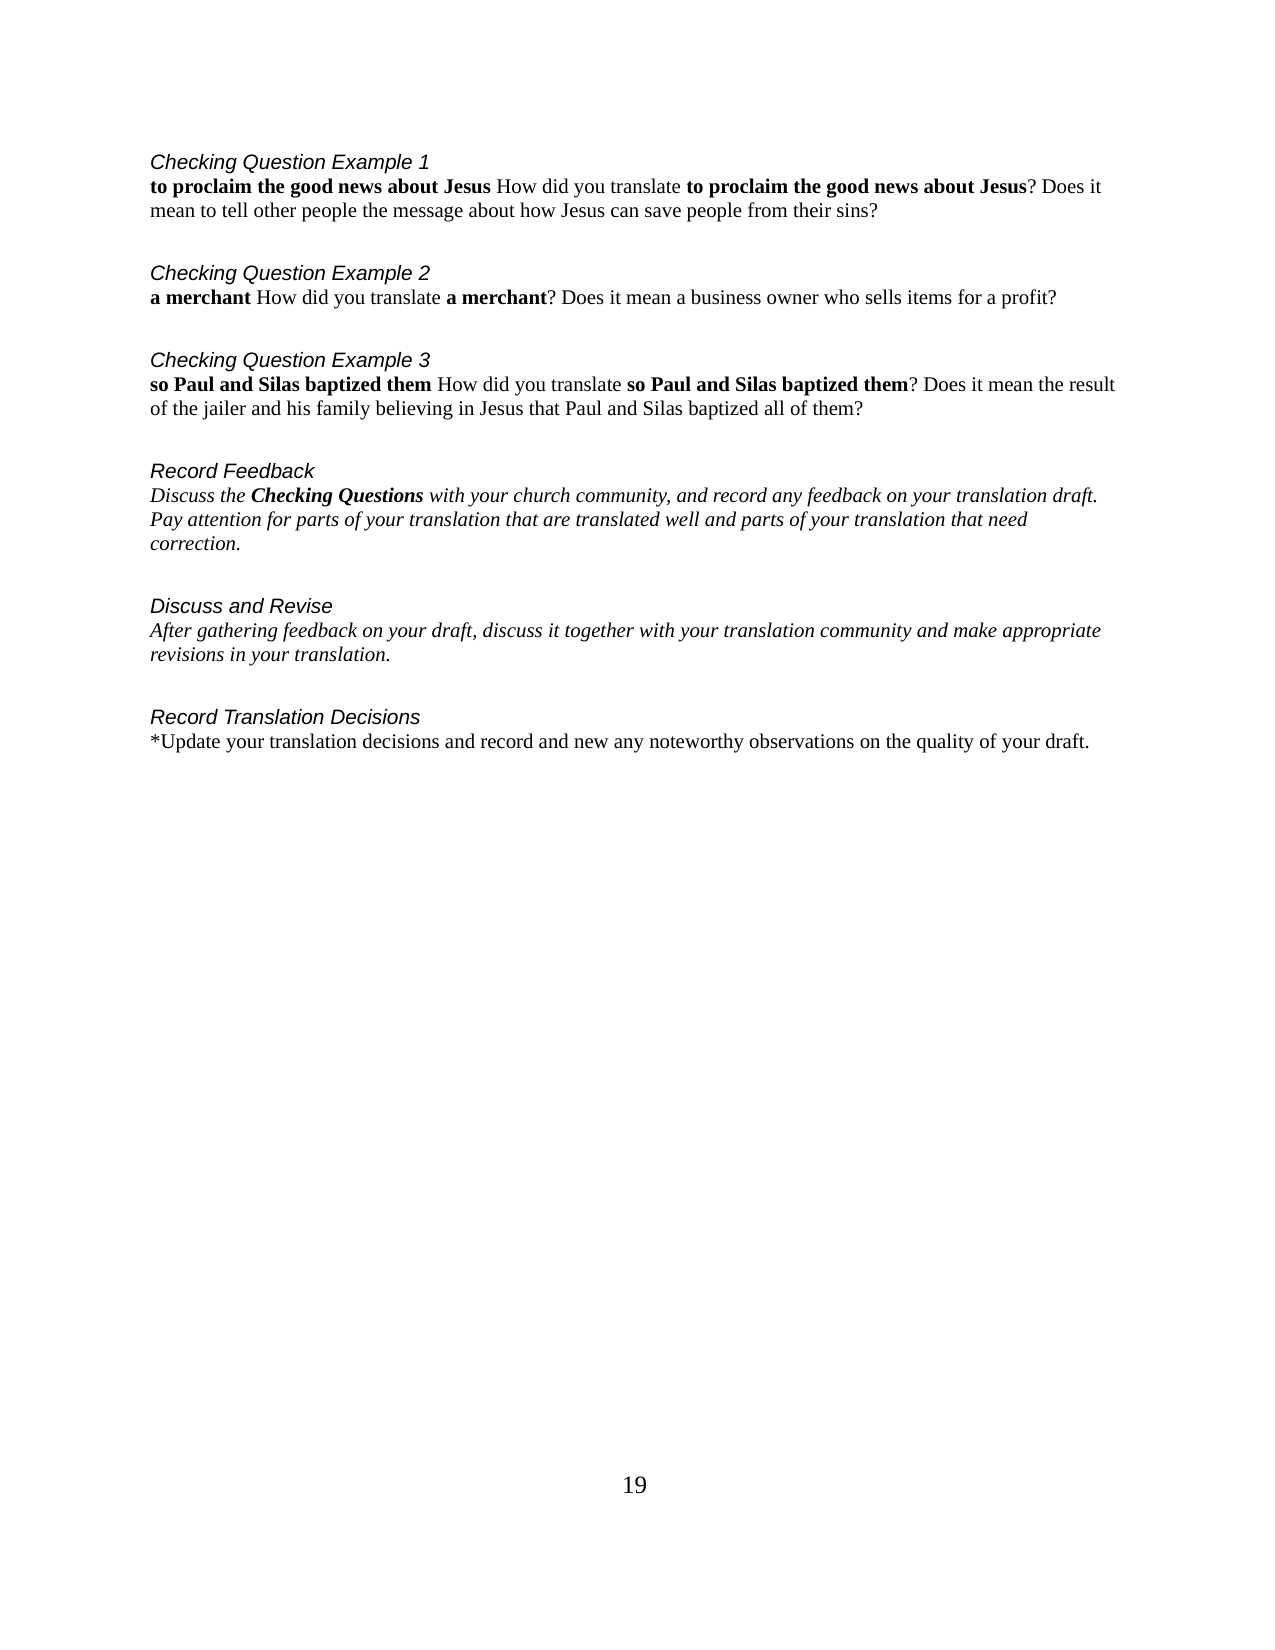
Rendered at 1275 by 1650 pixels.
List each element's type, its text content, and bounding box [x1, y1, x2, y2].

subtitle Record Translation Decisions [150, 705, 1125, 729]
subtitle Record Feedback [150, 459, 1125, 483]
subtitle Checking Question Example 2 [150, 261, 1125, 285]
text to proclaim the good news about Jesus How did you translate to proclaim the good news about Jesus? Does it mean to tell other people the message about how Jesus can save people from their sins? [150, 174, 1125, 222]
text After gathering feedback on your draft, discuss it together with your translation community and make appropriate revisions in your translation. [150, 618, 1125, 666]
subtitle Checking Question Example 1 [150, 150, 1125, 174]
text a merchant How did you translate a merchant? Does it mean a business owner who sells items for a profit? [150, 285, 1125, 309]
text Discuss the Checking Questions with your church community, and record any feedback on your translation draft. Pay attention for parts of your translation that are translated well and parts of your translation that need correction. [150, 483, 1125, 555]
text so Paul and Silas baptized them How did you translate so Paul and Silas baptized them? Does it mean the result of the jailer and his family believing in Jesus that Paul and Silas baptized all of them? [150, 372, 1125, 420]
subtitle Discuss and Revise [150, 594, 1125, 618]
text *Update your translation decisions and record and new any noteworthy observations on the quality of your draft. [150, 729, 1125, 753]
subtitle Checking Question Example 3 [150, 348, 1125, 372]
